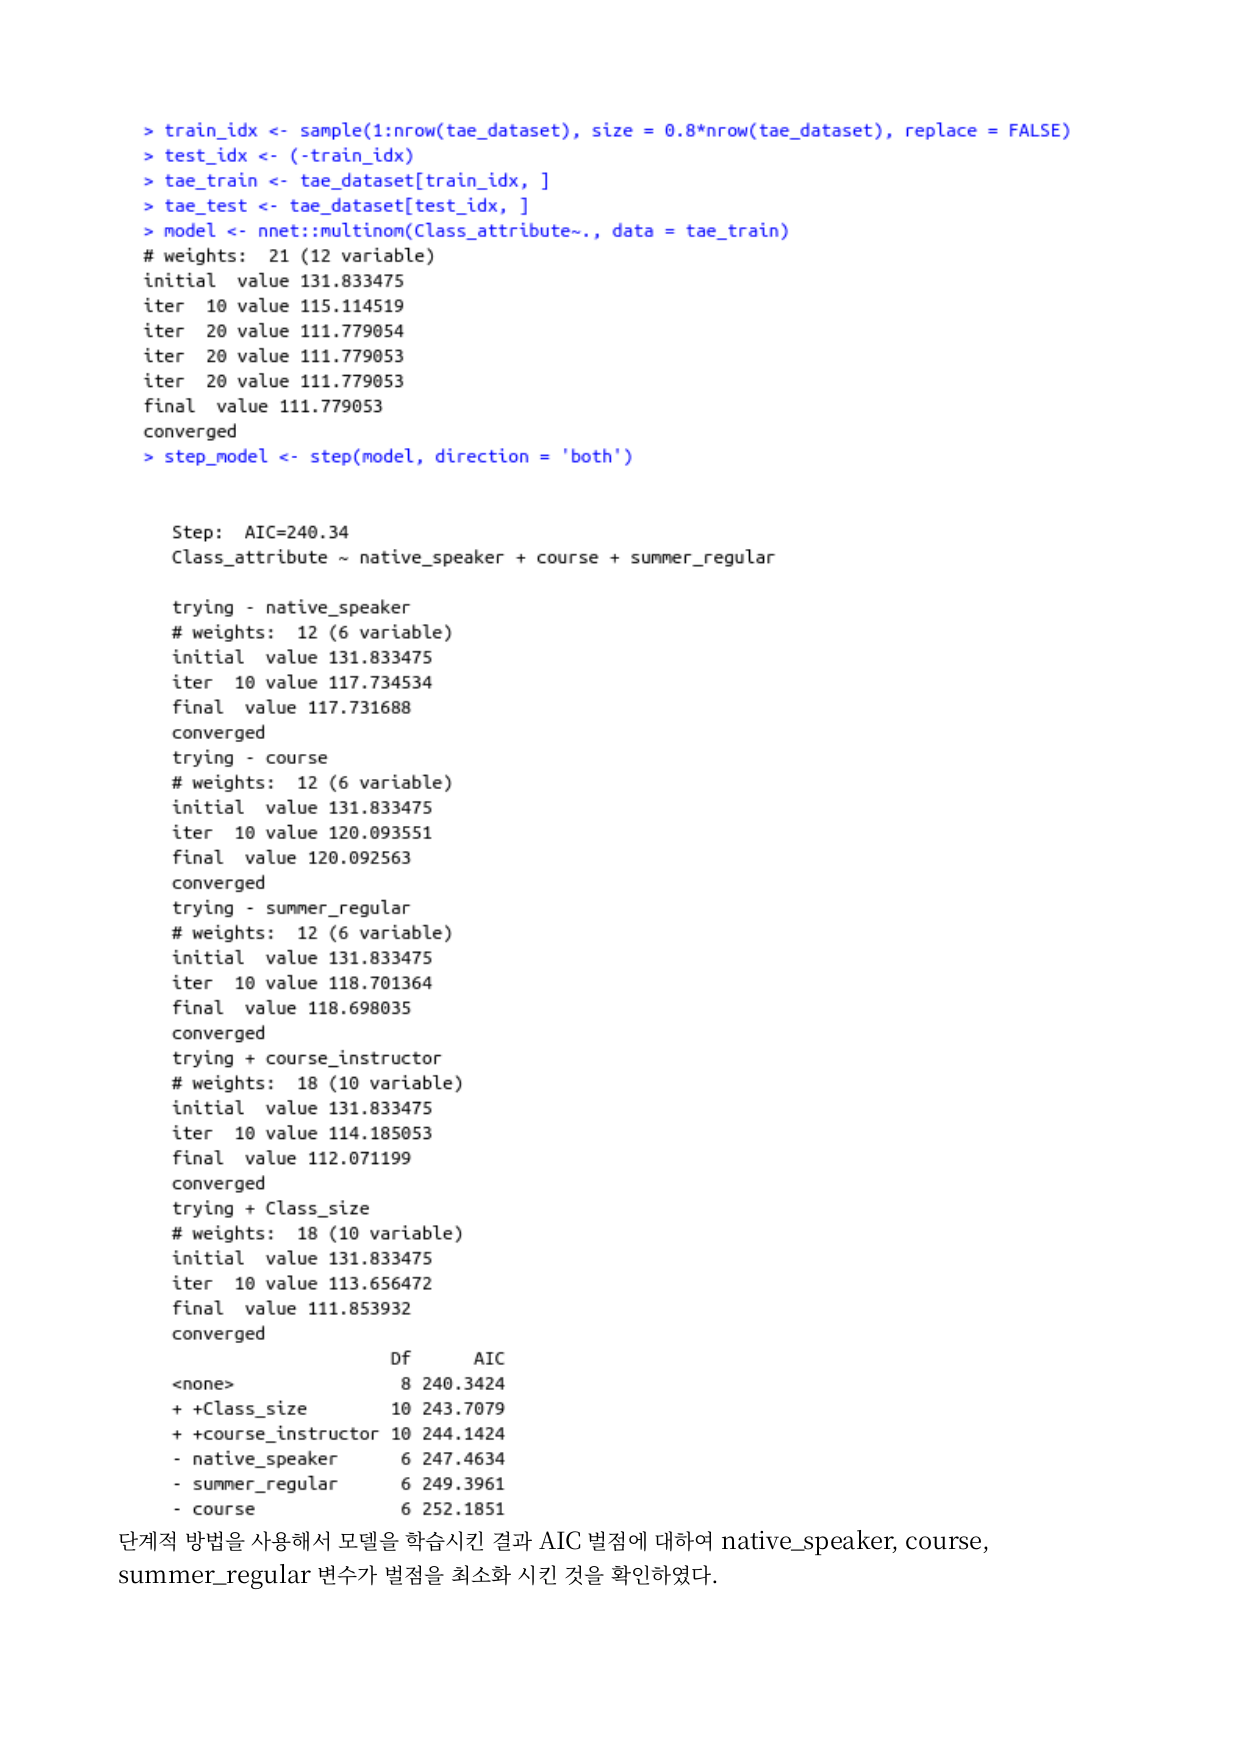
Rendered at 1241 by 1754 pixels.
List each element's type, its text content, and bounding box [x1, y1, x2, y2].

picture [139, 118, 1101, 469]
text 단계적 방법을 사용해서 모델을 학습시킨 결과 AIC 벌점에 대하여 native_speaker, course, summer_regular 변수가 벌점을 최소화 시킨 것을 확인하였다. [118, 513, 1122, 1591]
picture [169, 513, 1071, 1523]
